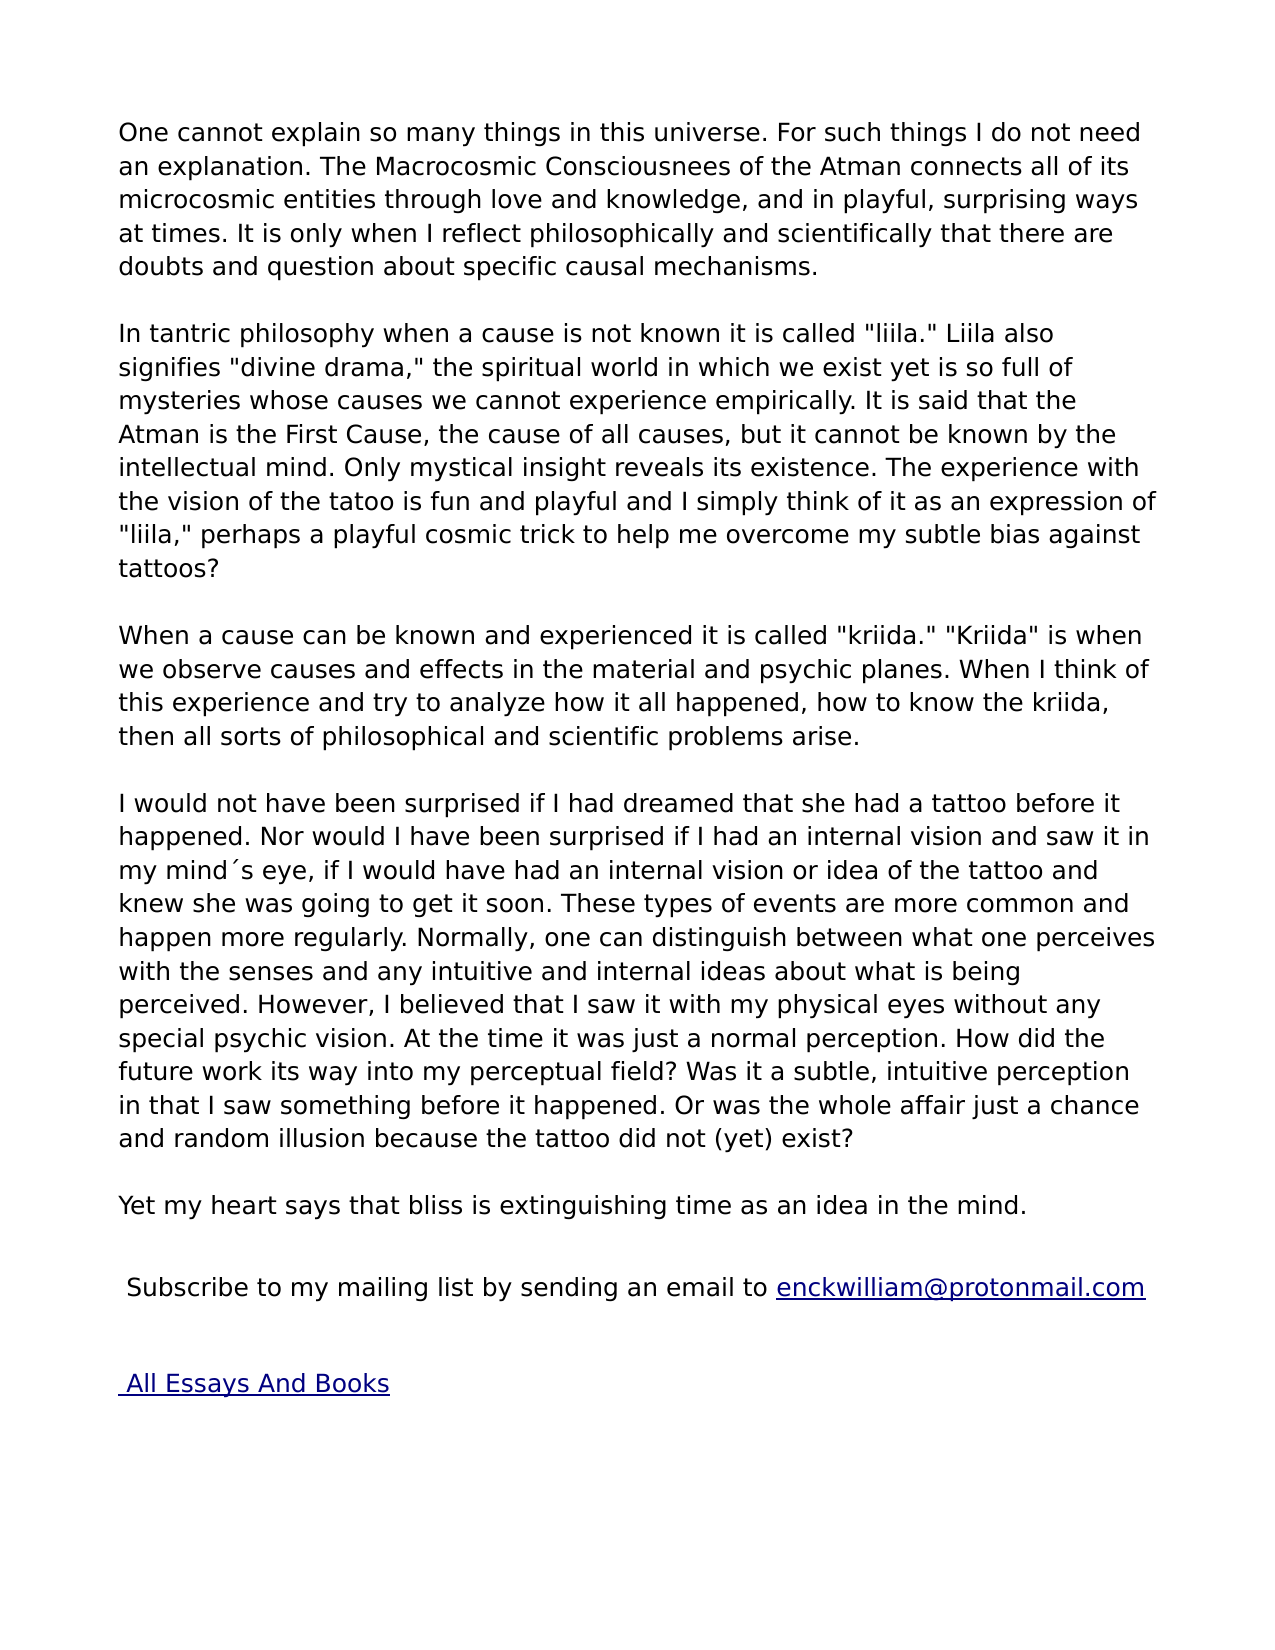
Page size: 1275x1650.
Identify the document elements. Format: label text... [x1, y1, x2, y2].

text One cannot explain so many things in this universe. For such things I do not need an explanation. The Macrocosmic Consciousnees of the Atman connects all of its microcosmic entities through love and knowledge, and in playful, surprising ways at times. It is only when I reflect philosophically and scientifically that there are doubts and question about specific causal mechanisms. In tantric philosophy when a cause is not known it is called "liila." Liila also signifies "divine drama," the spiritual world in which we exist yet is so full of mysteries whose causes we cannot experience empirically. It is said that the Atman is the First Cause, the cause of all causes, but it cannot be known by the intellectual mind. Only mystical insight reveals its existence. The experience with the vision of the tatoo is fun and playful and I simply think of it as an expression of "liila," perhaps a playful cosmic trick to help me overcome my subtle bias against tattoos? When a cause can be known and experienced it is called "kriida." "Kriida" is when we observe causes and effects in the material and psychic planes. When I think of this experience and try to analyze how it all happened, how to know the kriida, then all sorts of philosophical and scientific problems arise. I would not have been surprised if I had dreamed that she had a tattoo before it happened. Nor would I have been surprised if I had an internal vision and saw it in my mind´s eye, if I would have had an internal vision or idea of the tattoo and knew she was going to get it soon. These types of events are more common and happen more regularly. Normally, one can distinguish between what one perceives with the senses and any intuitive and internal ideas about what is being perceived. However, I believed that I saw it with my physical eyes without any special psychic vision. At the time it was just a normal perception. How did the future work its way into my perceptual field? Was it a subtle, intuitive perception in that I saw something before it happened. Or was the whole affair just a chance and random illusion because the tattoo did not (yet) exist? Yet my heart says that bliss is extinguishing time as an idea in the mind. [118, 118, 1157, 1254]
text Subscribe to my mailing list by sending an email to enckwilliam@protonmail.com [118, 1273, 1157, 1302]
text All Essays And Books [118, 1369, 1157, 1398]
